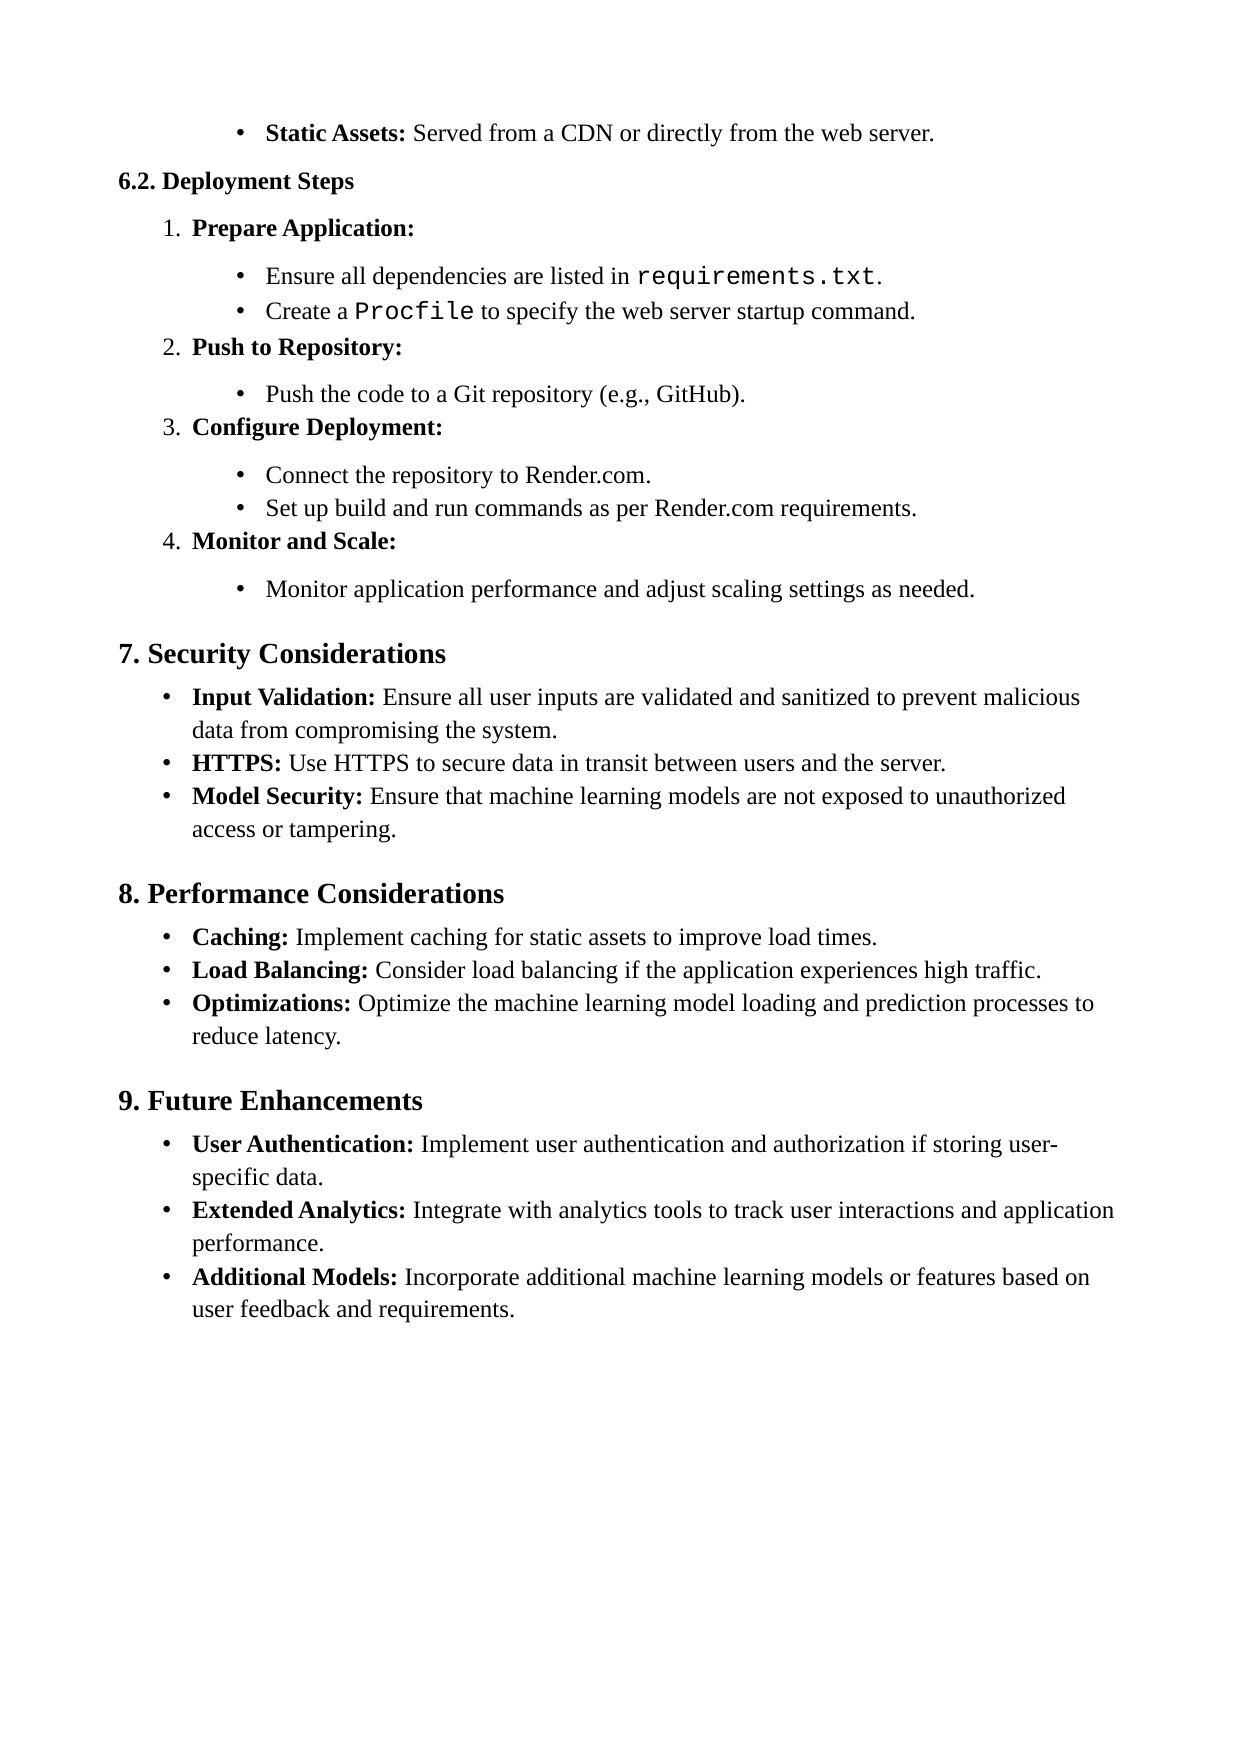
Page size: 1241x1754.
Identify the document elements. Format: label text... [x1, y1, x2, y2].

list Ensure all dependencies are listed in requirements.txt. [236, 261, 1122, 292]
list Monitor and Scale: [162, 526, 1122, 555]
list Caching: Implement caching for static assets to improve load times. [162, 922, 1122, 951]
list Static Assets: Served from a CDN or directly from the web server. [236, 118, 1122, 147]
list Extended Analytics: Integrate with analytics tools to track user interactions and application performance. [162, 1196, 1122, 1257]
list Prepare Application: [162, 213, 1122, 242]
list Configure Deployment: [162, 412, 1122, 441]
list Push the code to a Git repository (e.g., GitHub). [236, 379, 1122, 408]
subtitle 8. Performance Considerations [118, 876, 1122, 910]
list User Authentication: Implement user authentication and authorization if storing user-specific data. [162, 1129, 1122, 1191]
list Create a Procfile to specify the web server startup command. [236, 296, 1122, 327]
list Set up build and run commands as per Render.com requirements. [236, 493, 1122, 522]
list Model Security: Ensure that machine learning models are not exposed to unauthorized access or tampering. [162, 781, 1122, 843]
list Additional Models: Incorporate additional machine learning models or features based on user feedback and requirements. [162, 1262, 1122, 1323]
list Push to Repository: [162, 332, 1122, 361]
list Connect the repository to Render.com. [236, 460, 1122, 489]
list Load Balancing: Consider load balancing if the application experiences high traffic. [162, 955, 1122, 984]
subtitle 7. Security Considerations [118, 636, 1122, 669]
subtitle 9. Future Enhancements [118, 1083, 1122, 1117]
list Input Validation: Ensure all user inputs are validated and sanitized to prevent malicious data from compromising the system. [162, 682, 1122, 744]
text 6.2. Deployment Steps [118, 166, 1122, 194]
list HTTPS: Use HTTPS to secure data in transit between users and the server. [162, 748, 1122, 777]
list Monitor application performance and adjust scaling settings as needed. [236, 574, 1122, 602]
list Optimizations: Optimize the machine learning model loading and prediction processes to reduce latency. [162, 988, 1122, 1050]
